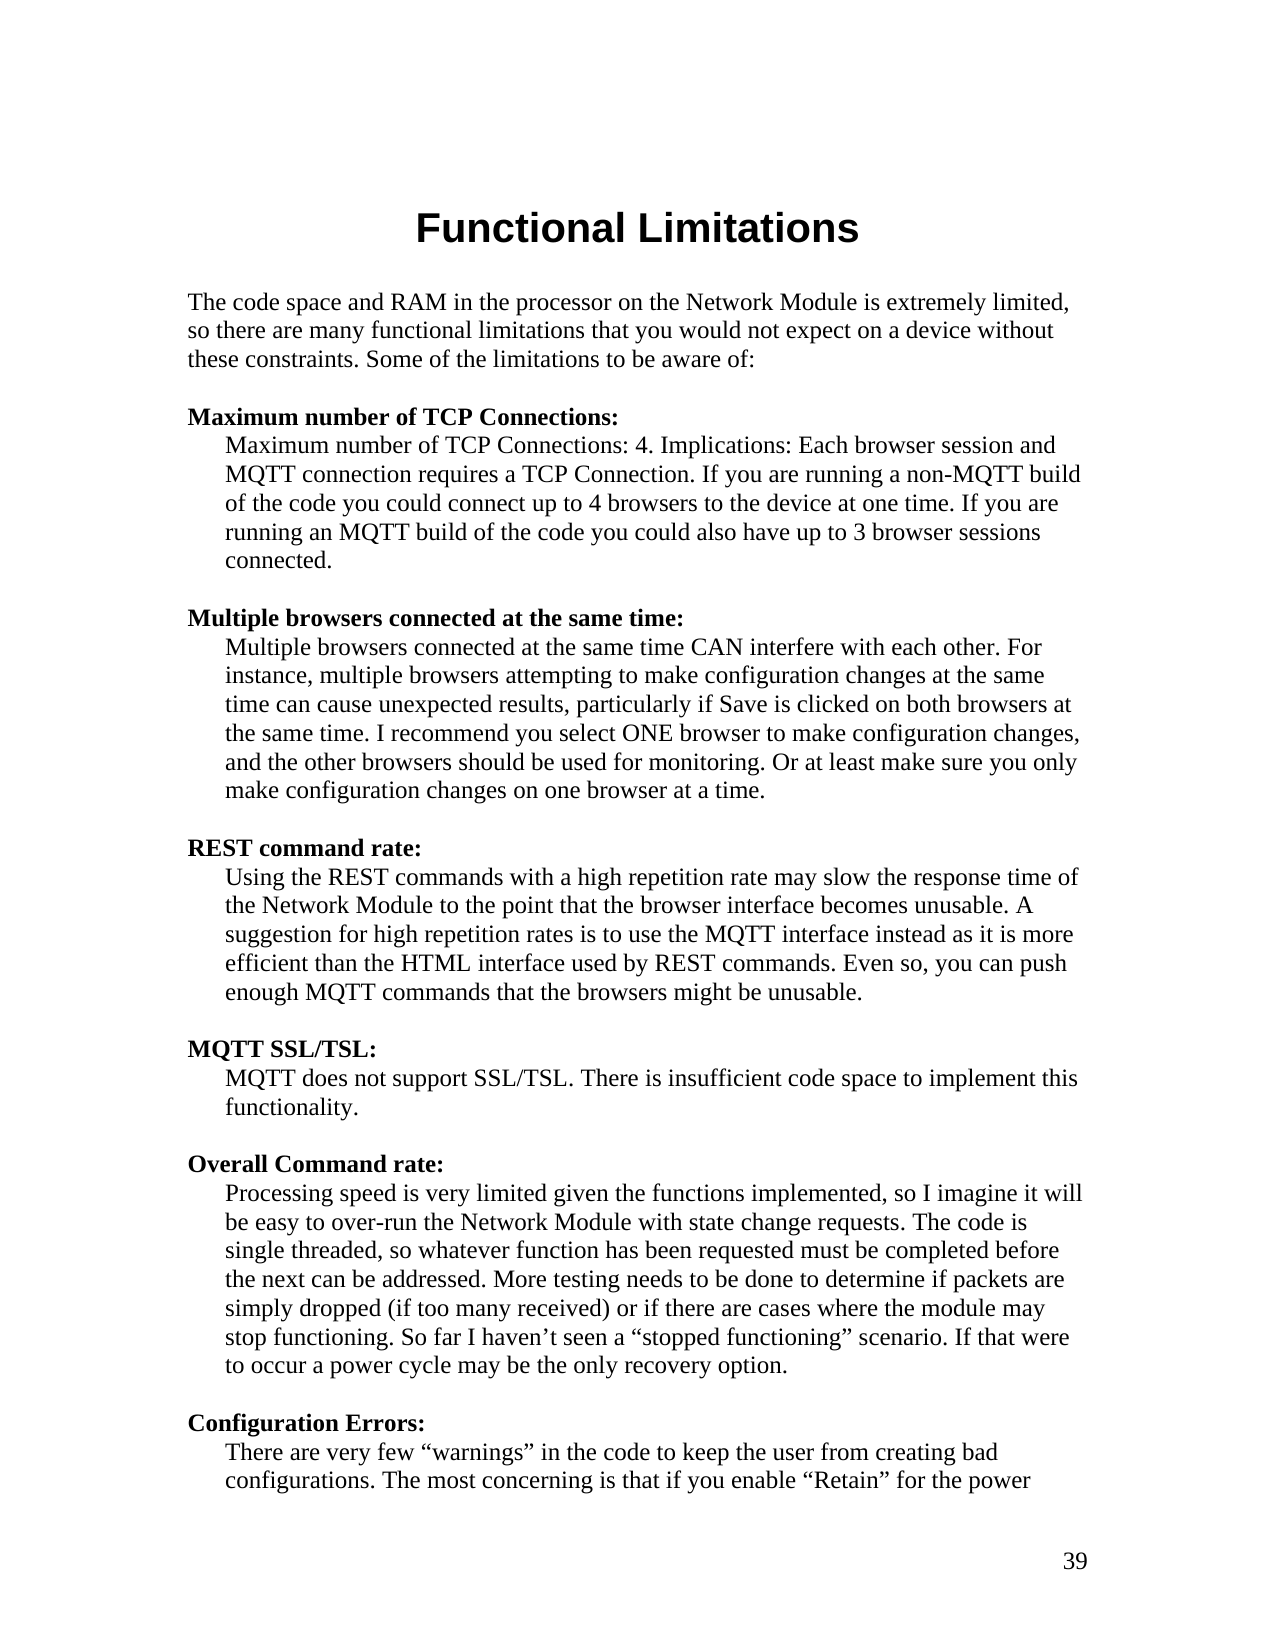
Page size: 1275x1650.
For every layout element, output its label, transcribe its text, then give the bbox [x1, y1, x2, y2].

text Maximum number of TCP Connections: 4. Implications: Each browser session and MQTT connection requires a TCP Connection. If you are running a non-MQTT build of the code you could connect up to 4 browsers to the device at one time. If you are running an MQTT build of the code you could also have up to 3 browser sessions connected. [225, 430, 1087, 574]
text MQTT SSL/TSL: [187, 1034, 1087, 1063]
text Multiple browsers connected at the same time CAN interfere with each other. For instance, multiple browsers attempting to make configuration changes at the same time can cause unexpected results, particularly if Save is clicked on both browsers at the same time. I recommend you select ONE browser to make configuration changes, and the other browsers should be used for monitoring. Or at least make sure you only make configuration changes on one browser at a time. [225, 632, 1087, 804]
subtitle Functional Limitations [187, 204, 1087, 252]
text Using the REST commands with a high repetition rate may slow the response time of the Network Module to the point that the browser interface becomes unusable. A suggestion for high repetition rates is to use the MQTT interface instead as it is more efficient than the HTML interface used by REST commands. Even so, you can push enough MQTT commands that the browsers might be unusable. [225, 862, 1087, 1005]
text Overall Command rate: [187, 1149, 1087, 1178]
text Multiple browsers connected at the same time: [187, 603, 1087, 632]
text The code space and RAM in the processor on the Network Module is extremely limited, so there are many functional limitations that you would not expect on a device without these constraints. Some of the limitations to be aware of: [187, 287, 1087, 373]
text MQTT does not support SSL/TSL. There is insufficient code space to implement this functionality. [225, 1063, 1087, 1120]
text REST command rate: [187, 833, 1087, 862]
text Processing speed is very limited given the functions implemented, so I imagine it will be easy to over-run the Network Module with state change requests. The code is single threaded, so whatever function has been requested must be completed before the next can be addressed. More testing needs to be done to determine if packets are simply dropped (if too many received) or if there are cases where the module may stop functioning. So far I haven’t seen a “stopped functioning” scenario. If that were to occur a power cycle may be the only recovery option. [225, 1178, 1087, 1379]
text Maximum number of TCP Connections: [187, 402, 1087, 430]
text There are very few “warnings” in the code to keep the user from creating bad configurations. The most concerning is that if you enable “Retain” for the power [225, 1437, 1087, 1494]
text Configuration Errors: [187, 1408, 1087, 1437]
